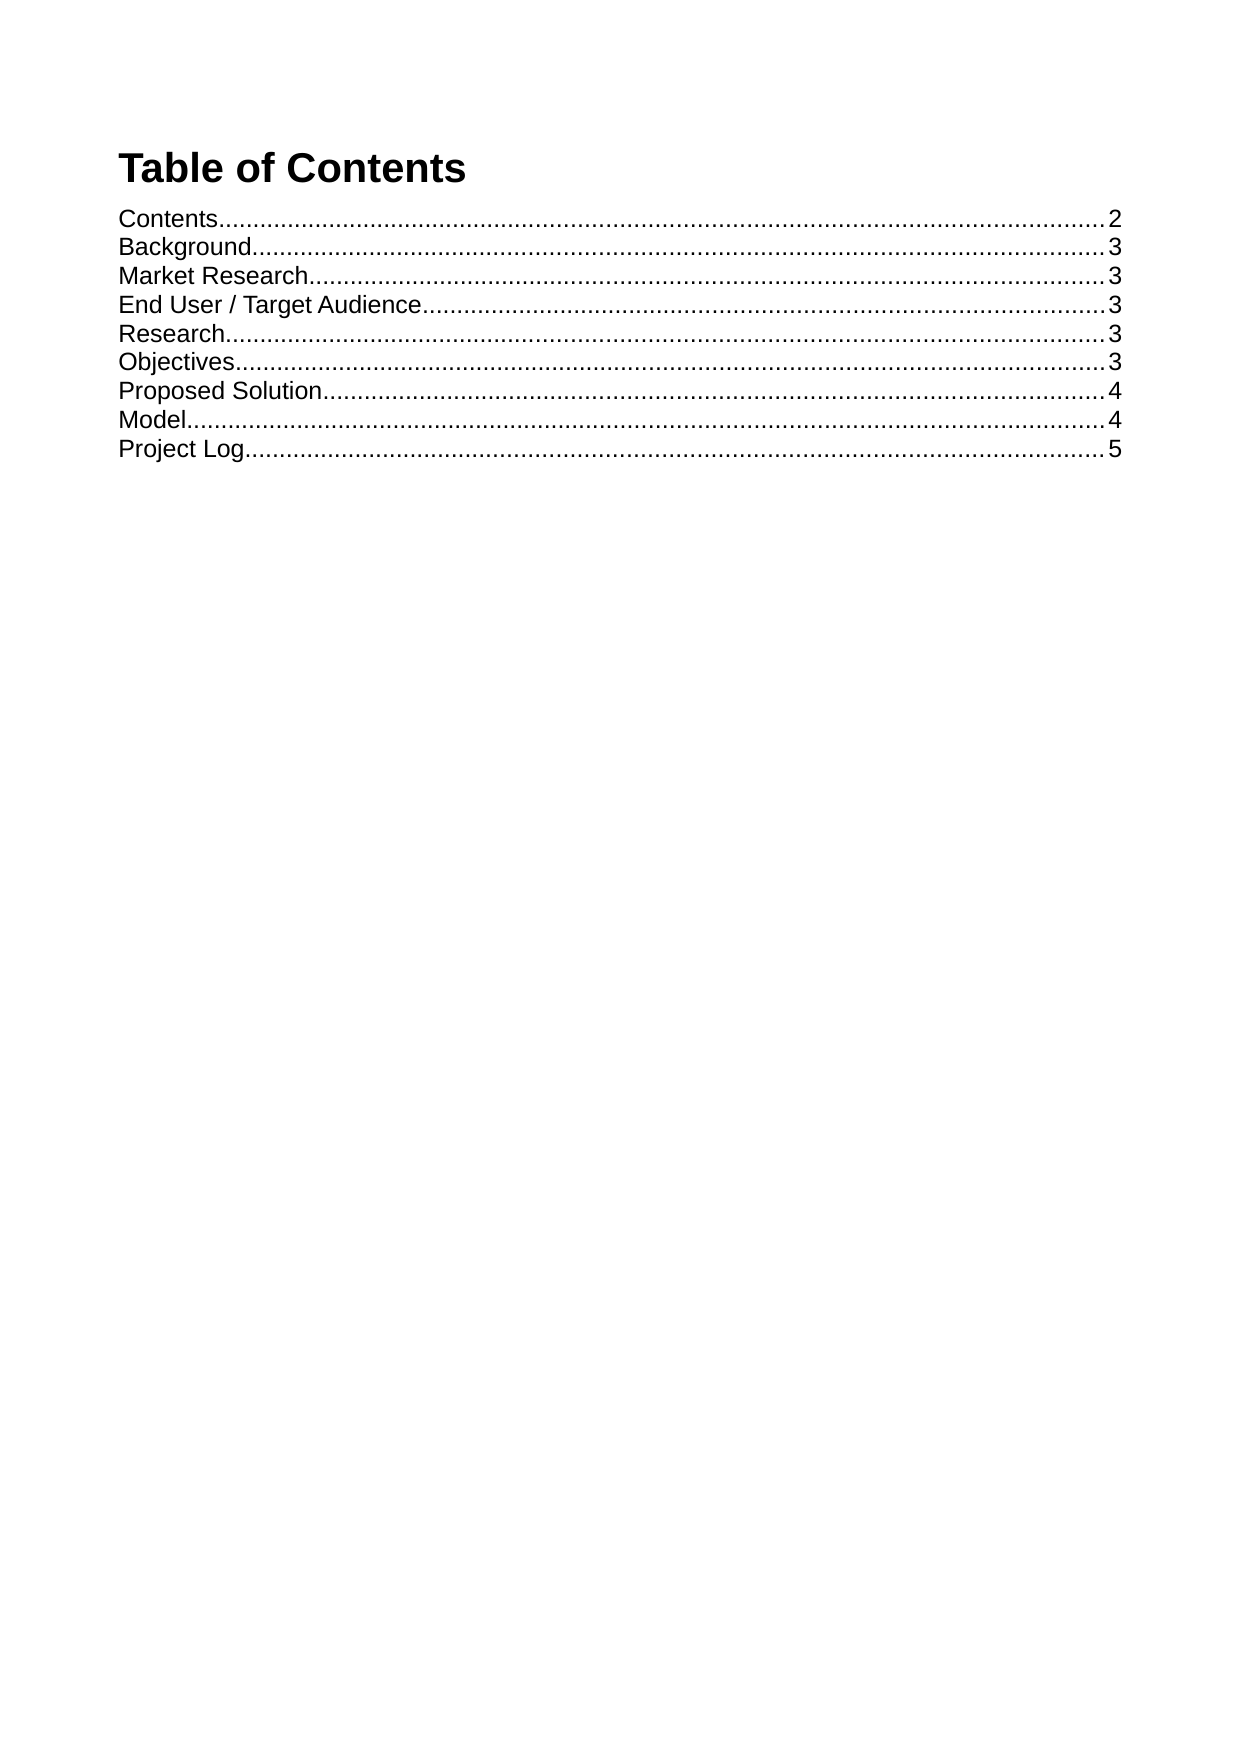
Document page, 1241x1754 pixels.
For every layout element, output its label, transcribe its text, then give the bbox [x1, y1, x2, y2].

text Background 3 [118, 232, 1122, 261]
text Proposed Solution 4 [118, 376, 1122, 405]
subtitle Table of Contents [118, 143, 1122, 191]
text Research 3 [118, 318, 1122, 347]
text Contents 2 [118, 203, 1122, 232]
text Project Log 5 [118, 433, 1122, 462]
text Objectives 3 [118, 347, 1122, 376]
text End User / Target Audience 3 [118, 290, 1122, 318]
text Model 4 [118, 405, 1122, 433]
text Market Research 3 [118, 261, 1122, 290]
